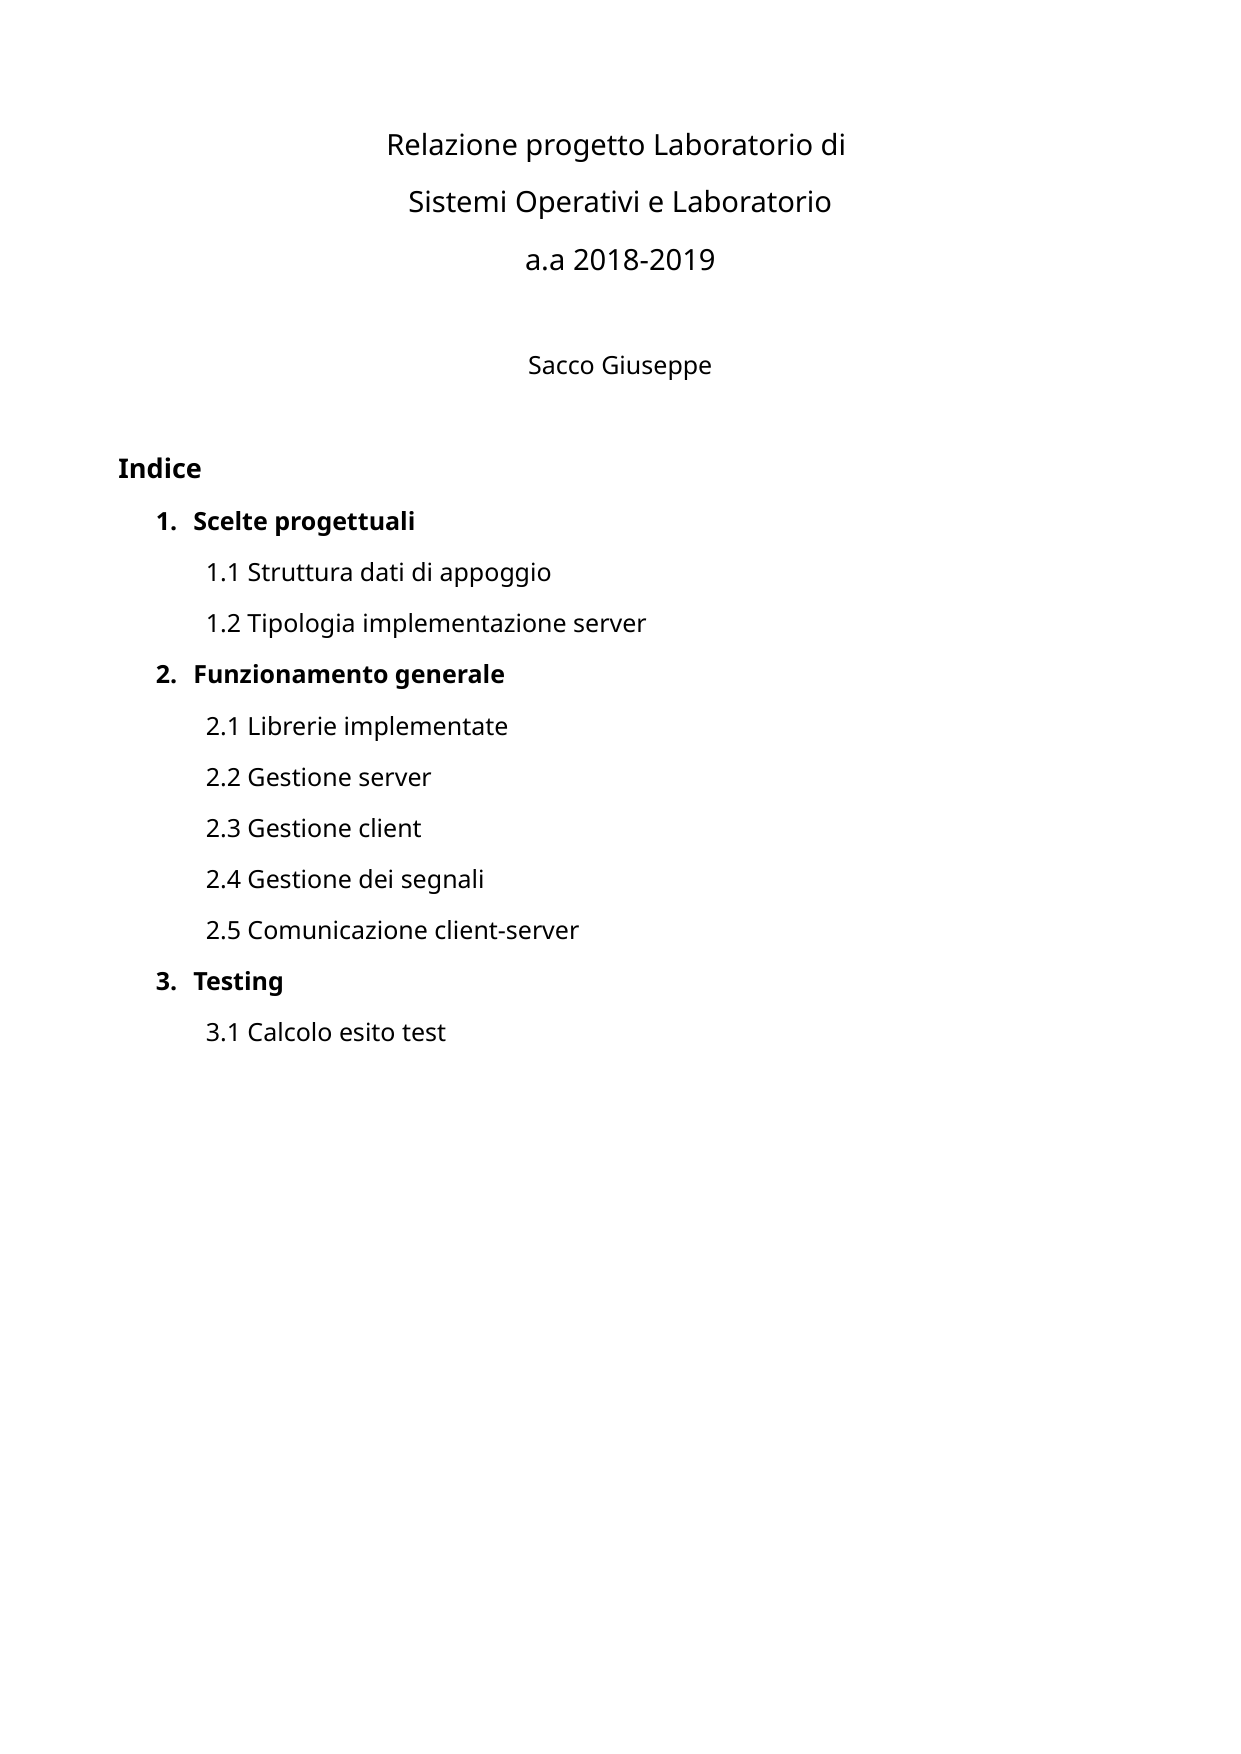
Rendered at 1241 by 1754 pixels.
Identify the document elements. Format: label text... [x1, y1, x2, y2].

text 2.3 Gestione client [118, 810, 1122, 844]
list Testing [156, 963, 1122, 997]
text Sistemi Operativi e Laboratorio [118, 182, 1122, 221]
text 2.4 Gestione dei segnali [118, 861, 1122, 895]
text Relazione progetto Laboratorio di [118, 124, 1122, 164]
text 2.2 Gestione server [118, 759, 1122, 793]
text 2.5 Comunicazione client-server [118, 912, 1122, 946]
text Indice [118, 450, 1122, 487]
text 3.1 Calcolo esito test [118, 1014, 1122, 1048]
text 1.1 Struttura dati di appoggio [118, 555, 1122, 589]
text 2.1 Librerie implementate [118, 708, 1122, 742]
text 1.2 Tipologia implementazione server [118, 606, 1122, 640]
list Funzionamento generale [156, 657, 1122, 691]
text a.a 2018-2019 [118, 239, 1122, 279]
list Scelte progettuali [156, 504, 1122, 538]
text Sacco Giuseppe [118, 348, 1122, 382]
